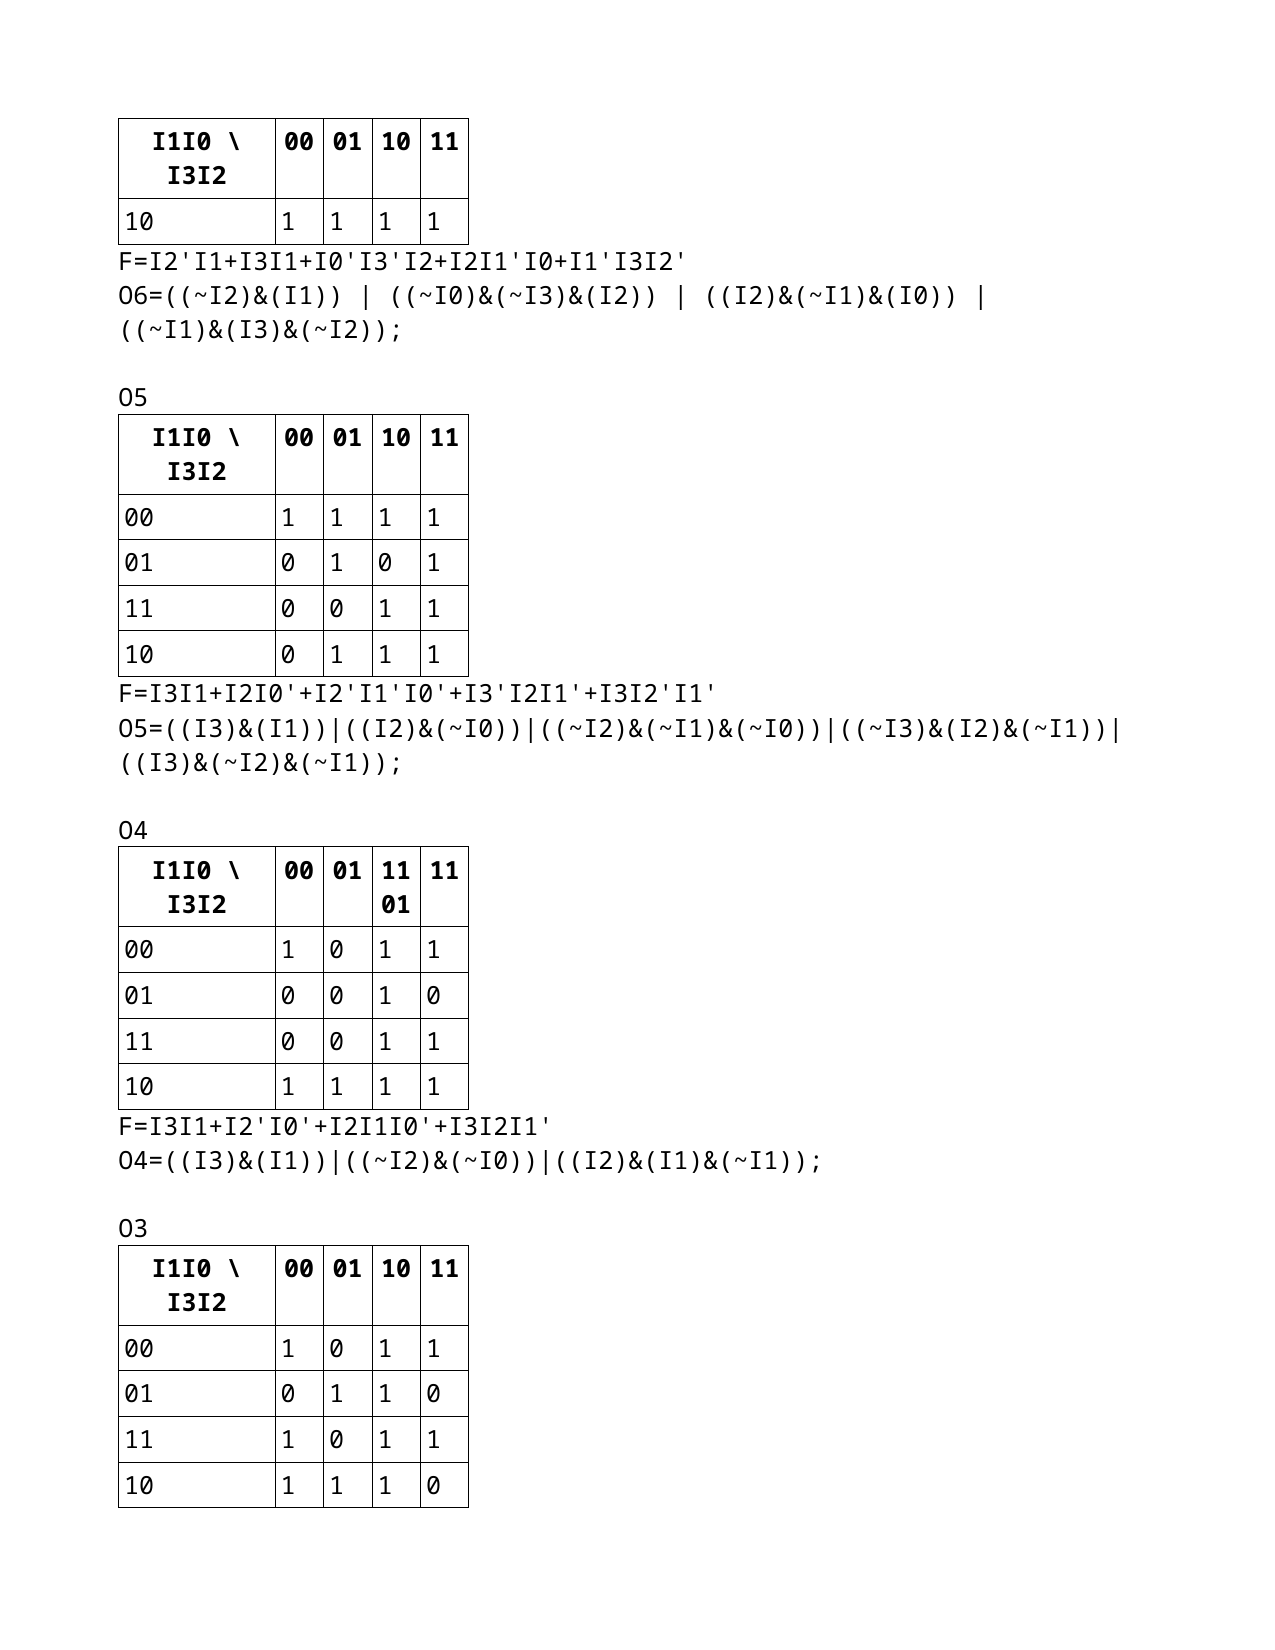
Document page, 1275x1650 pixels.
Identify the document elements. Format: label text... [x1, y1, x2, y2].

table_header 10 [373, 415, 420, 493]
table_cell 1 [373, 1463, 420, 1507]
text O5=((I3)&(I1))|((I2)&(~I0))|((~I2)&(~I1)&(~I0))|((~I3)&(I2)&(~I1))|((I3)&(~I2)&(~I1)); [118, 710, 1157, 778]
table_cell 1 [373, 495, 420, 539]
table_cell 1 [276, 927, 323, 972]
table_cell 1 [324, 1371, 372, 1416]
table_cell 1 [421, 1326, 468, 1370]
table_cell 00 [119, 1326, 275, 1370]
table_cell 1 [276, 1463, 323, 1507]
table_cell 1 [373, 1371, 420, 1416]
table_cell 10 [119, 1463, 275, 1507]
table_cell 1 [421, 540, 468, 585]
text O6=((~I2)&(I1)) | ((~I0)&(~I3)&(I2)) | ((I2)&(~I1)&(I0)) | ((~I1)&(I3)&(~I2)); [118, 278, 1157, 346]
table_header 00 [276, 119, 323, 198]
table_cell 0 [276, 973, 323, 1017]
table_cell 1 [421, 631, 468, 676]
table_cell 1 [421, 1019, 468, 1063]
table_cell 1 [276, 495, 323, 539]
table_cell 01 [119, 973, 275, 1017]
table_header 01 [324, 415, 372, 493]
table_cell 0 [421, 1371, 468, 1416]
table_header I1I0 \ I3I2 [119, 119, 275, 198]
text O3 [118, 1211, 1157, 1245]
table_cell 0 [276, 1019, 323, 1063]
table_cell 0 [276, 631, 323, 676]
text O5 [118, 380, 1157, 414]
table_cell 1 [373, 1417, 420, 1462]
table_cell 10 [119, 1064, 275, 1109]
table_cell 1 [421, 495, 468, 539]
table_header 00 [276, 1246, 323, 1325]
table_cell 0 [324, 586, 372, 630]
table_header 01 [324, 119, 372, 198]
text O4=((I3)&(I1))|((~I2)&(~I0))|((I2)&(I1)&(~I1)); [118, 1143, 1157, 1177]
text F=I3I1+I2I0'+I2'I1'I0'+I3'I2I1'+I3I2'I1' [118, 676, 1157, 710]
table_cell 1 [324, 495, 372, 539]
table_header 00 [276, 415, 323, 493]
table_cell 1 [276, 1417, 323, 1462]
text F=I2'I1+I3I1+I0'I3'I2+I2I1'I0+I1'I3I2' [118, 243, 1157, 278]
table_header 11 [421, 847, 468, 926]
table_cell 1 [373, 1326, 420, 1370]
table_header 10 [373, 1246, 420, 1325]
table_cell 1 [324, 1463, 372, 1507]
table_cell 00 [119, 495, 275, 539]
table_cell 0 [373, 540, 420, 585]
table_cell 1 [324, 631, 372, 676]
table_cell 0 [324, 1417, 372, 1462]
table_header I1I0 \ I3I2 [119, 415, 275, 493]
table_cell 10 [119, 199, 275, 243]
table_cell 1 [421, 927, 468, 972]
table_cell 1 [324, 1064, 372, 1109]
table_cell 1 [421, 199, 468, 243]
table_header 01 [324, 1246, 372, 1325]
table_cell 0 [276, 540, 323, 585]
table_cell 0 [421, 1463, 468, 1507]
table_cell 11 [119, 1417, 275, 1462]
table_cell 1 [373, 586, 420, 630]
table_cell 10 [119, 631, 275, 676]
text F=I3I1+I2'I0'+I2I1I0'+I3I2I1' [118, 1109, 1157, 1143]
table_cell 0 [324, 1326, 372, 1370]
table_cell 1 [373, 199, 420, 243]
table_cell 0 [421, 973, 468, 1017]
table_cell 01 [119, 1371, 275, 1416]
table_cell 00 [119, 927, 275, 972]
table_cell 1 [276, 1326, 323, 1370]
table_cell 0 [324, 927, 372, 972]
table_cell 0 [276, 1371, 323, 1416]
table_cell 1 [276, 199, 323, 243]
table_cell 1 [373, 973, 420, 1017]
table_cell 0 [324, 973, 372, 1017]
table_header 01 [324, 847, 372, 926]
table_cell 1 [373, 927, 420, 972]
table_header 11 [421, 119, 468, 198]
table_cell 1 [324, 540, 372, 585]
table_header 00 [276, 847, 323, 926]
table_cell 0 [324, 1019, 372, 1063]
table_header I1I0 \ I3I2 [119, 847, 275, 926]
table_header I1I0 \ I3I2 [119, 1246, 275, 1325]
table_cell 11 [119, 1019, 275, 1063]
text O4 [118, 812, 1157, 846]
table_cell 1 [373, 1064, 420, 1109]
table_cell 1 [324, 199, 372, 243]
table_header 11 [421, 1246, 468, 1325]
table_header 1101 [373, 847, 420, 926]
table_cell 1 [373, 631, 420, 676]
table_cell 01 [119, 540, 275, 585]
table_cell 1 [421, 1064, 468, 1109]
table_cell 1 [373, 1019, 420, 1063]
table_cell 11 [119, 586, 275, 630]
table_cell 1 [421, 586, 468, 630]
table_cell 1 [421, 1417, 468, 1462]
table_header 10 [373, 119, 420, 198]
table_cell 0 [276, 586, 323, 630]
table_header 11 [421, 415, 468, 493]
table_cell 1 [276, 1064, 323, 1109]
